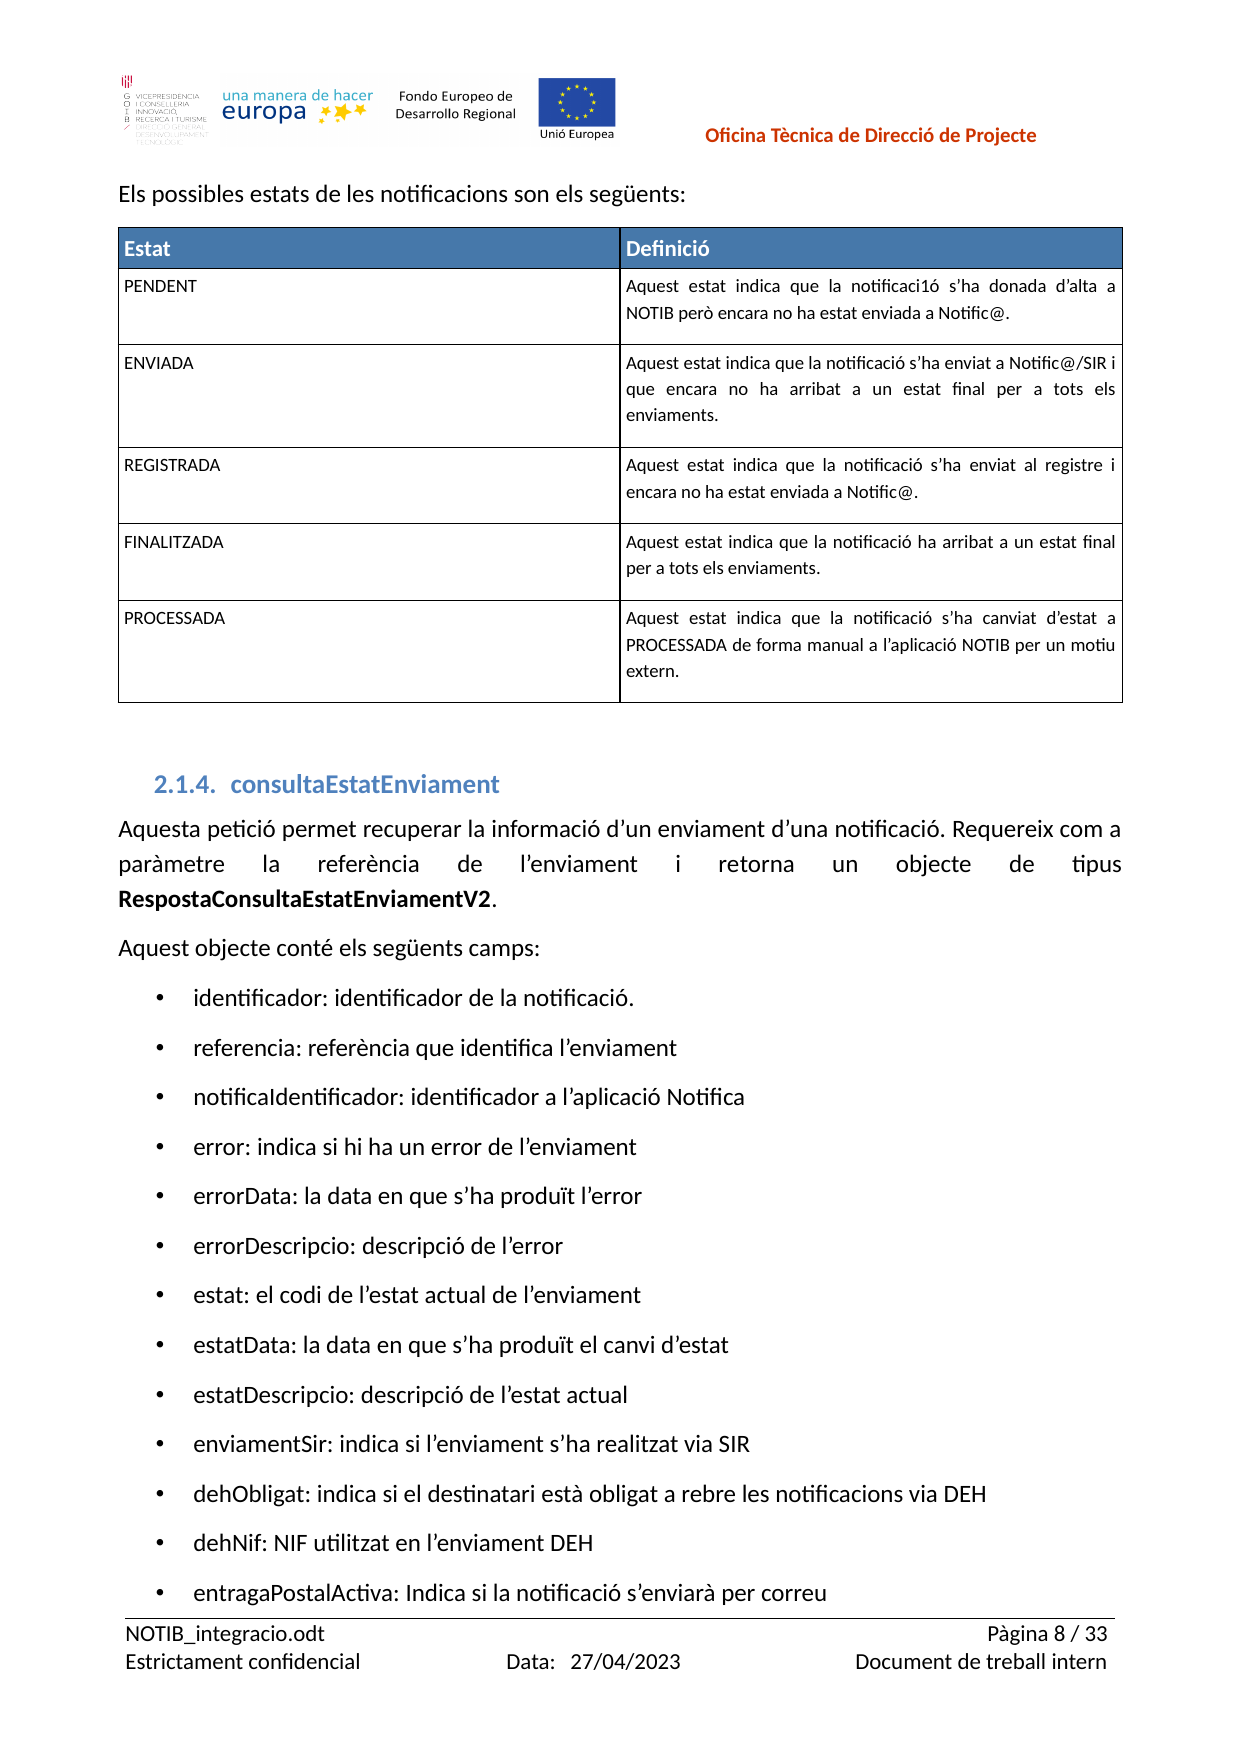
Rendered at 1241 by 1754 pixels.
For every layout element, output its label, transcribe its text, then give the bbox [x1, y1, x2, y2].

table_cell PROCESSADA [119, 601, 619, 702]
list errorData: la data en que s’ha produït l’error [156, 1181, 1122, 1211]
text Els possibles estats de les notificacions son els següents: [118, 178, 1122, 208]
table_header Estat [119, 228, 619, 268]
list dehNif: NIF utilitzat en l’enviament DEH [156, 1528, 1122, 1558]
picture [219, 73, 621, 147]
table_cell Aquest estat indica que la notificaci1ó s’ha donada d’alta a NOTIB però encara no ha estat enviada a Notific@. [621, 269, 1122, 344]
list estat: el codi de l’estat actual de l’enviament [156, 1280, 1122, 1310]
table_cell PENDENT [119, 269, 619, 344]
list errorDescripcio: descripció de l’error [156, 1230, 1122, 1261]
list notificaIdentificador: identificador a l’aplicació Notifica [156, 1081, 1122, 1112]
list estatDescripcio: descripció de l’estat actual [156, 1379, 1122, 1409]
text Aquest objecte conté els següents camps: [118, 933, 1122, 963]
subtitle consultaEstatEnviament [153, 767, 1122, 801]
list dehObligat: indica si el destinatari està obligat a rebre les notificacions via DEH [156, 1478, 1122, 1508]
table_header Definició [621, 228, 1122, 268]
list entragaPostalActiva: Indica si la notificació s’enviarà per correu [156, 1577, 1122, 1608]
table_cell ENVIADA [119, 345, 619, 447]
list error: indica si hi ha un error de l’enviament [156, 1131, 1122, 1161]
picture [118, 73, 213, 147]
list identificador: identificador de la notificació. [156, 982, 1122, 1013]
table_cell Aquest estat indica que la notificació s’ha enviat a Notific@/SIR i que encara no ha arribat a un estat final per a tots els enviaments. [621, 345, 1122, 447]
list enviamentSir: indica si l’enviament s’ha realitzat via SIR [156, 1428, 1122, 1459]
list estatData: la data en que s’ha produït el canvi d’estat [156, 1329, 1122, 1360]
table_cell Aquest estat indica que la notificació s’ha canviat d’estat a PROCESSADA de forma manual a l’aplicació NOTIB per un motiu extern. [621, 601, 1122, 702]
text Aquesta petició permet recuperar la informació d’un enviament d’una notificació. Requereix com a paràmetre la referència de l’enviament i retorna un objecte de tipus RespostaConsultaEstatEnviamentV2. [118, 813, 1122, 913]
list referencia: referència que identifica l’enviament [156, 1032, 1122, 1062]
table_cell Aquest estat indica que la notificació s’ha enviat al registre i encara no ha estat enviada a Notific@. [621, 448, 1122, 523]
table_cell FINALITZADA [119, 524, 619, 599]
table_cell Aquest estat indica que la notificació ha arribat a un estat final per a tots els enviaments. [621, 524, 1122, 599]
table_cell REGISTRADA [119, 448, 619, 523]
